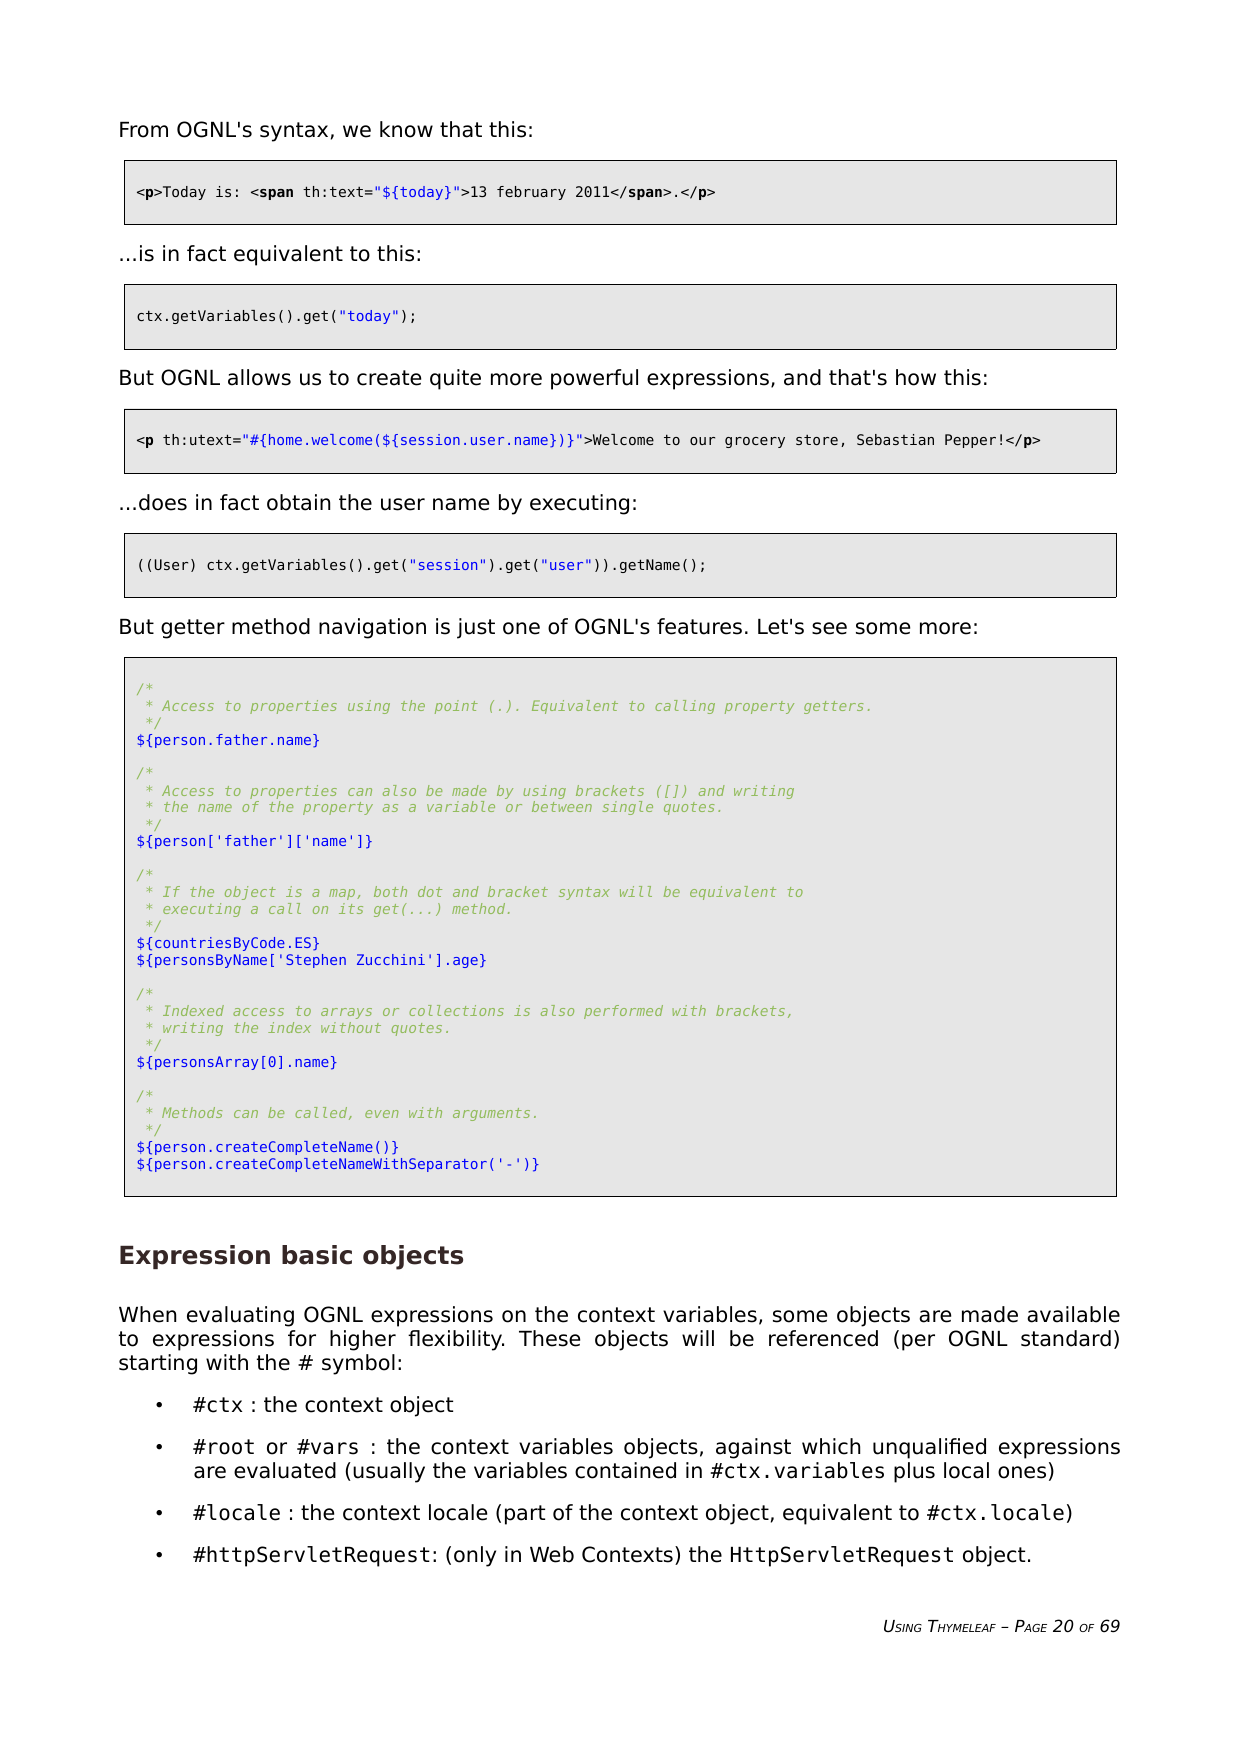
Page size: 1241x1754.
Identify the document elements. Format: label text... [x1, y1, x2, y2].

list #locale : the context locale (part of the context object, equivalent to #ctx.locale) [156, 1501, 1122, 1526]
text /* * Access to properties using the point (.). Equivalent to calling property getters. */ ${person.father.name} /* * Access to properties can also be made by using brackets ([]) and writing * the name of the property as a variable or between single quotes. */ ${person['father']['name']} /* * If the object is a map, both dot and bracket syntax will be equivalent to * executing a call on its get(...) method. */ ${countriesByCode.ES} ${personsByName['Stephen Zucchini'].age} /* * Indexed access to arrays or collections is also performed with brackets, * writing the index without quotes. */ ${personsArray[0].name} /* * Methods can be called, even with arguments. */ ${person.createCompleteName()} ${person.createCompleteNameWithSeparator('-')} [125, 658, 1116, 1196]
list #httpServletRequest: (only in Web Contexts) the HttpServletRequest object. [156, 1543, 1122, 1568]
list #ctx : the context object [156, 1393, 1122, 1417]
text But OGNL allows us to create quite more powerful expressions, and that's how this: [118, 366, 1122, 391]
text ((User) ctx.getVariables().get("session").get("user")).getName(); [125, 534, 1116, 597]
text From OGNL's syntax, we know that this: [118, 118, 1122, 142]
text ...is in fact equivalent to this: [118, 242, 1122, 267]
text When evaluating OGNL expressions on the context variables, some objects are made available to expressions for higher flexibility. These objects will be referenced (per OGNL standard) starting with the # symbol: [118, 1303, 1122, 1375]
list #root or #vars : the context variables objects, against which unqualified expressions are evaluated (usually the variables contained in #ctx.variables plus local ones) [156, 1435, 1122, 1484]
text <p>Today is: <span th:text="${today}">13 february 2011</span>.</p> [125, 161, 1116, 224]
text ...does in fact obtain the user name by executing: [118, 491, 1122, 515]
subtitle Expression basic objects [118, 1241, 1122, 1270]
text <p th:utext="#{home.welcome(${session.user.name})}">Welcome to our grocery store, Sebastian Pepper!</p> [125, 410, 1116, 473]
text ctx.getVariables().get("today"); [125, 285, 1116, 349]
text But getter method navigation is just one of OGNL's features. Let's see some more: [118, 615, 1122, 639]
